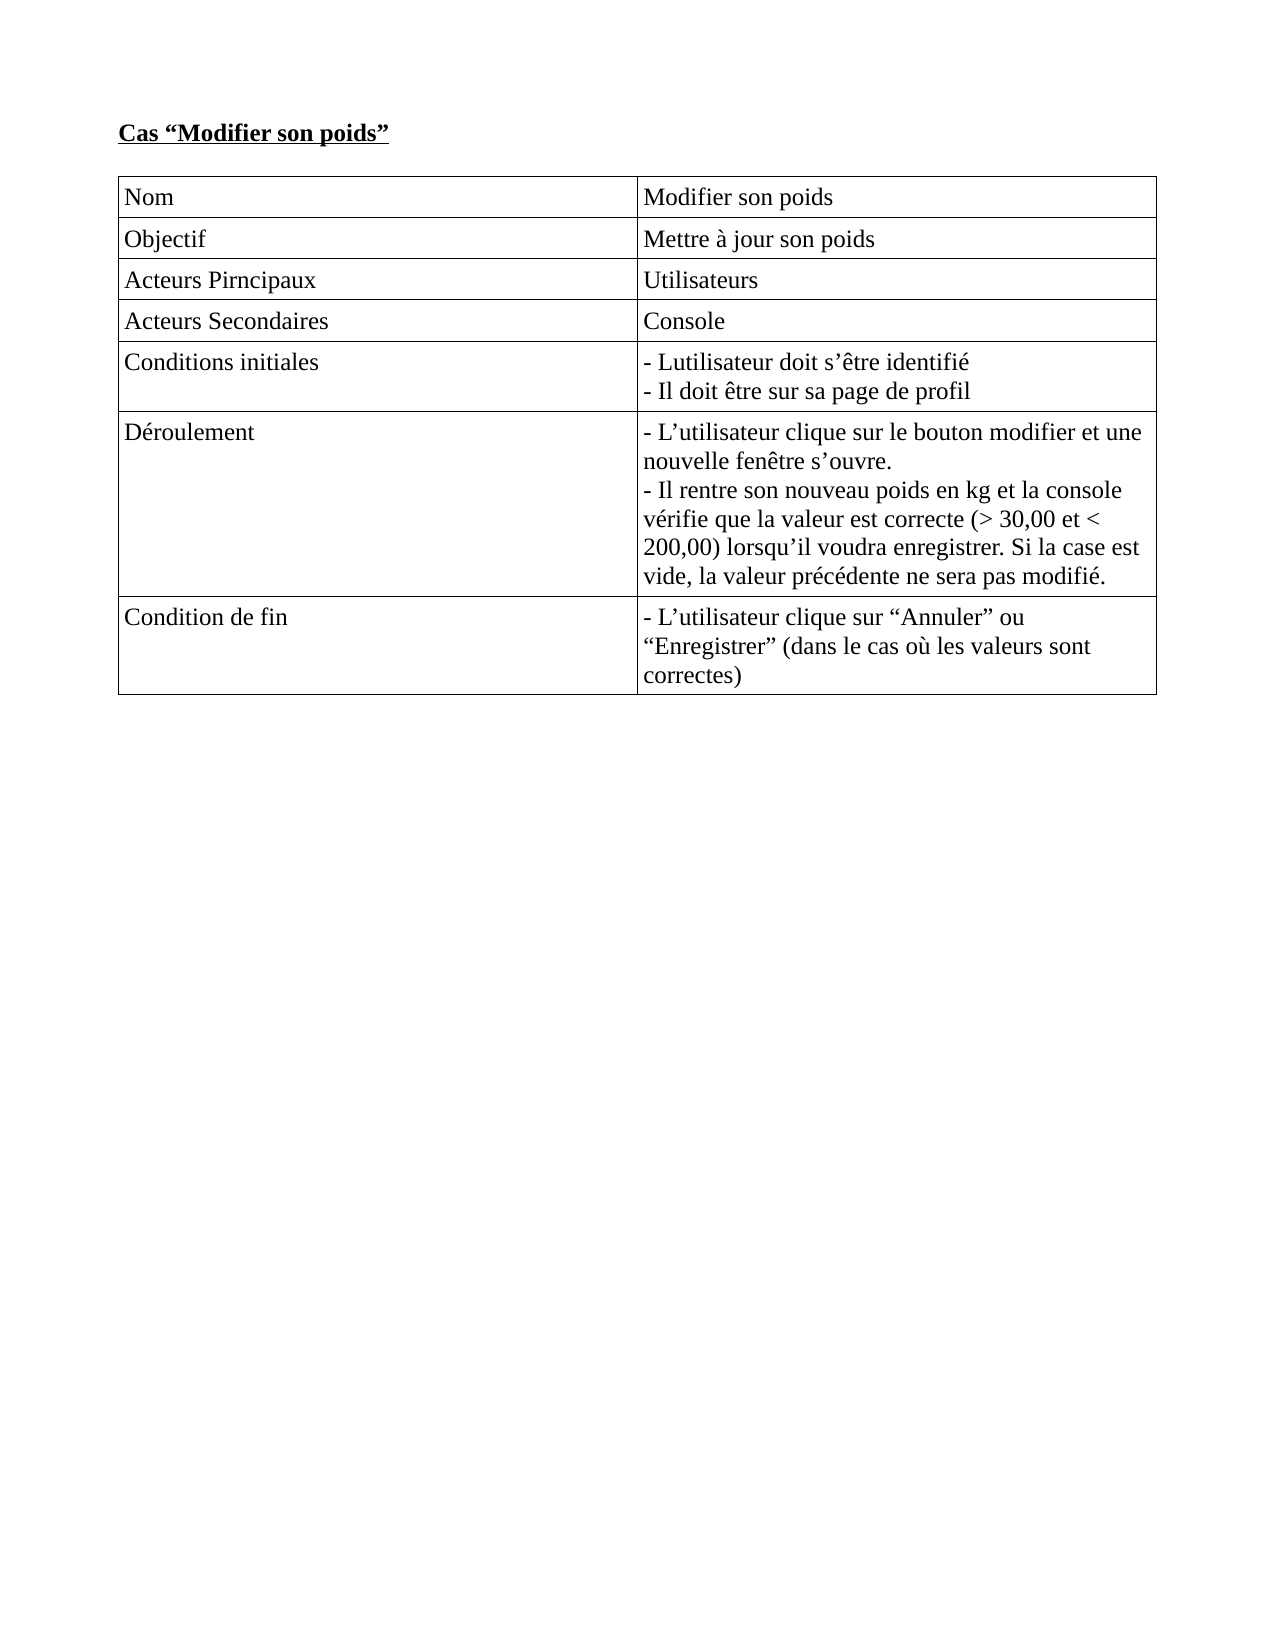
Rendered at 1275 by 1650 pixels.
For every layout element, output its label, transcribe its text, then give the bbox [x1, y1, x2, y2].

table_header Modifier son poids [638, 177, 1156, 217]
table_cell Acteurs Pirncipaux [119, 259, 637, 299]
table_cell Console [638, 300, 1156, 341]
table_cell Conditions initiales [119, 342, 637, 411]
table_cell Déroulement [119, 412, 637, 596]
table_cell - Lutilisateur doit s’être identifié - Il doit être sur sa page de profil [638, 342, 1156, 411]
table_cell - L’utilisateur clique sur le bouton modifier et une nouvelle fenêtre s’ouvre. - Il rentre son nouveau poids en kg et la console vérifie que la valeur est correcte (> 30,00 et < 200,00) lorsqu’il voudra enregistrer. Si la case est vide, la valeur précédente ne sera pas modifié. [638, 412, 1156, 596]
table_cell Acteurs Secondaires [119, 300, 637, 341]
table_cell Condition de fin [119, 597, 637, 694]
table_cell Mettre à jour son poids [638, 218, 1156, 258]
text Cas “Modifier son poids” [118, 118, 1157, 147]
table_header Nom [119, 177, 637, 217]
table_cell Utilisateurs [638, 259, 1156, 299]
table_cell - L’utilisateur clique sur “Annuler” ou “Enregistrer” (dans le cas où les valeurs sont correctes) [638, 597, 1156, 694]
table_cell Objectif [119, 218, 637, 258]
